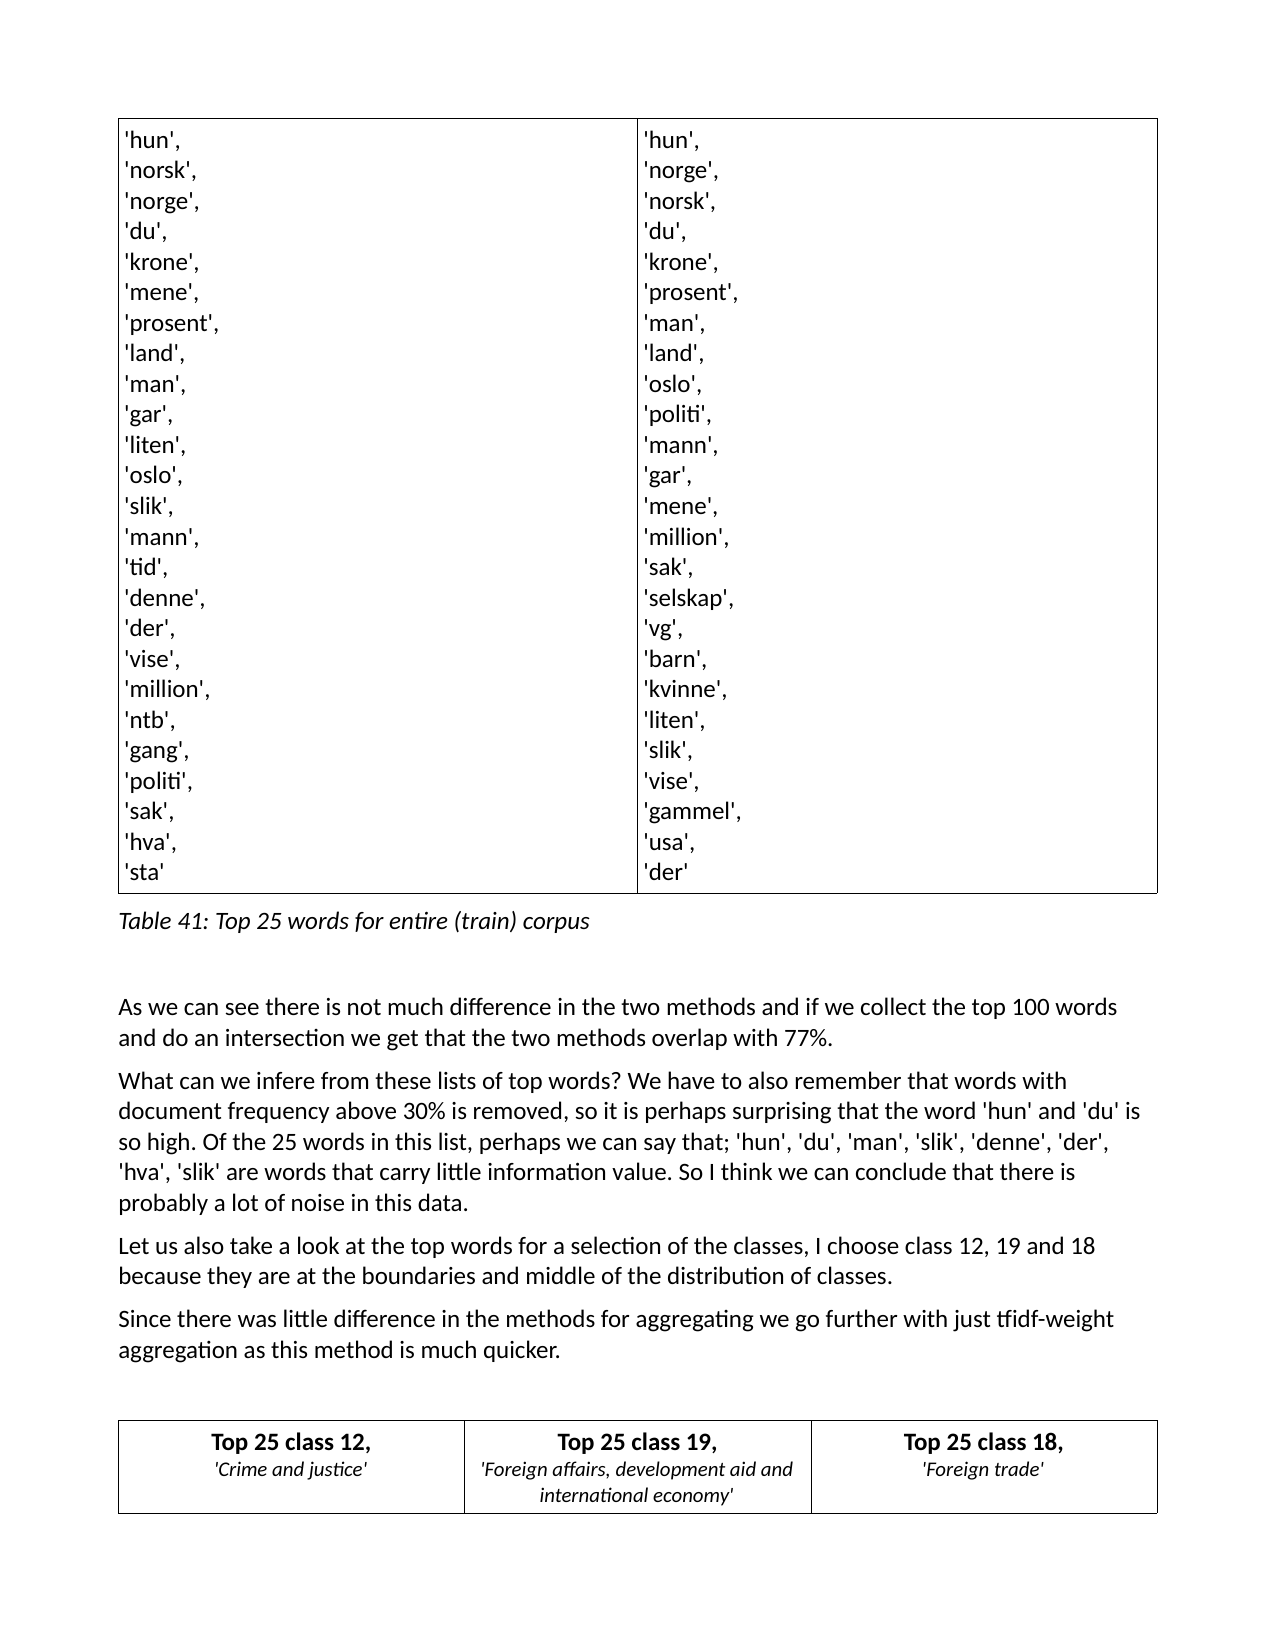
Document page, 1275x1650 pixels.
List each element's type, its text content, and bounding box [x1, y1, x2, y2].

table_cell 'hun', 'norge', 'norsk', 'du', 'krone', 'prosent', 'man', 'land', 'oslo', 'politi', 'mann', 'gar', 'mene', 'million', 'sak', 'selskap', 'vg', 'barn', 'kvinne', 'liten', 'slik', 'vise', 'gammel', 'usa', 'der' [638, 119, 1157, 893]
table_cell 'hun', 'norsk', 'norge', 'du', 'krone', 'mene', 'prosent', 'land', 'man', 'gar', 'liten', 'oslo', 'slik', 'mann', 'tid', 'denne', 'der', 'vise', 'million', 'ntb', 'gang', 'politi', 'sak', 'hva', 'sta' [119, 119, 637, 893]
text Let us also take a look at the top words for a selection of the classes, I choose class 12, 19 and 18 because they are at the boundaries and middle of the distribution of classes. [118, 1230, 1157, 1291]
text As we can see there is not much difference in the two methods and if we collect the top 100 words and do an intersection we get that the two methods overlap with 77%. [118, 991, 1157, 1052]
text What can we infere from these lists of top words? We have to also remember that words with document frequency above 30% is removed, so it is perhaps surprising that the word 'hun' and 'du' is so high. Of the 25 words in this list, perhaps we can say that; 'hun', 'du', 'man', 'slik', 'denne', 'der', 'hva', 'slik' are words that carry little information value. So I think we can conclude that there is probably a lot of noise in this data. [118, 1065, 1157, 1217]
text Table 41: Top 25 words for entire (train) corpus [118, 905, 1157, 936]
table_header Top 25 class 12, 'Crime and justice' [119, 1421, 464, 1513]
table_header Top 25 class 19, 'Foreign affairs, development aid and international economy' [465, 1421, 811, 1513]
table_header Top 25 class 18, 'Foreign trade' [812, 1421, 1157, 1513]
text Since there was little difference in the methods for aggregating we go further with just tfidf-weight aggregation as this method is much quicker. [118, 1303, 1157, 1364]
